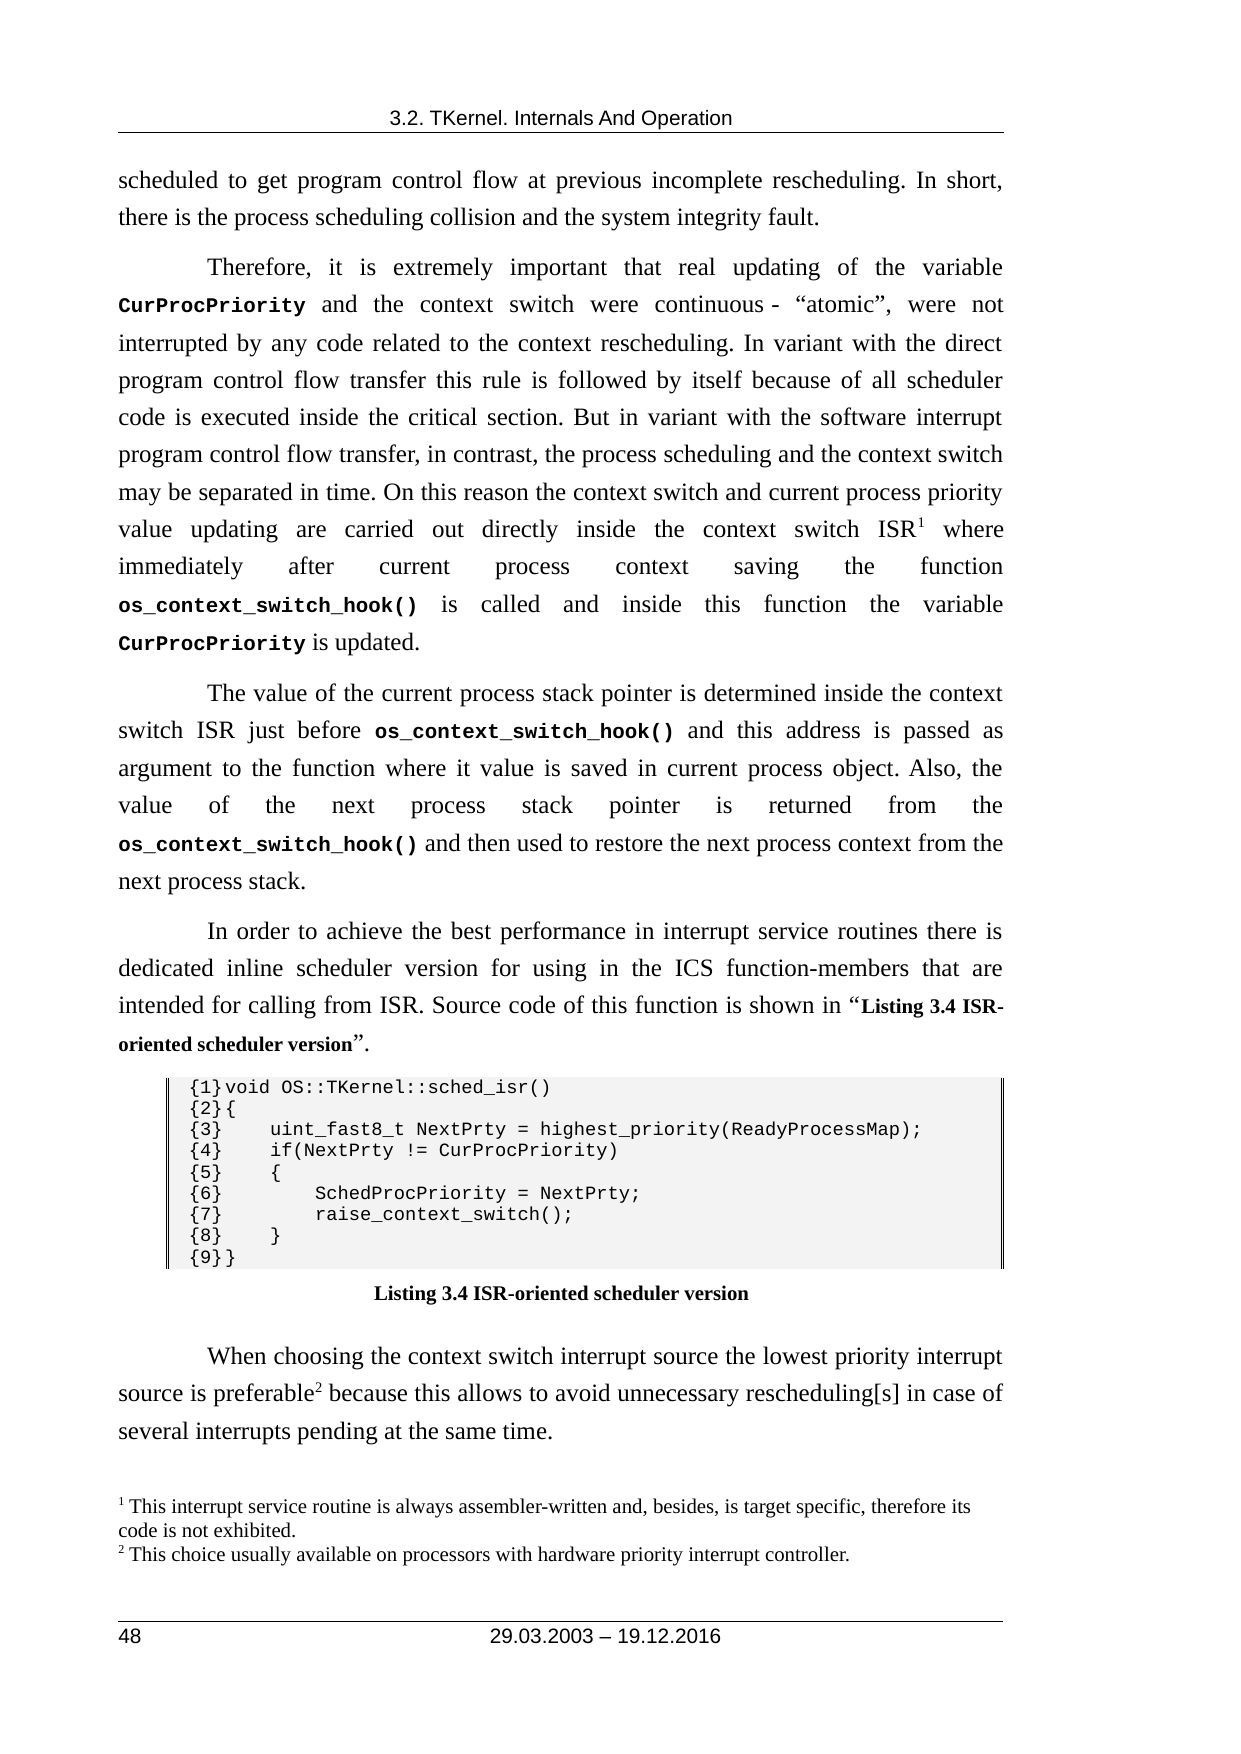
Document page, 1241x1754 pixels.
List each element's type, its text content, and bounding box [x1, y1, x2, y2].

text In order to achieve the best performance in interrupt service routines there is dedicated inline scheduler version for using in the ICS function-members that are intended for calling from ISR. Source code of this function is shown in “Listing 3.4 ISR-oriented scheduler version”. [118, 916, 1004, 1056]
text Therefore, it is extremely important that real updating of the variable CurProcPriority and the context switch were continuous - “atomic”, were not interrupted by any code related to the context rescheduling. In variant with the direct program control flow transfer this rule is followed by itself because of all scheduler code is executed inside the critical section. But in variant with the software interrupt program control flow transfer, in contrast, the process scheduling and the context switch may be separated in time. On this reason the context switch and current process priority value updating are carried out directly inside the context switch ISR where immediately after current process context saving the function os_context_switch_hook() is called and inside this function the variable CurProcPriority is updated. [118, 252, 1004, 656]
list uint_fast8_t NextPrty = highest_priority(ReadyProcessMap); [169, 1120, 1001, 1141]
list } [169, 1247, 1001, 1269]
list if(NextPrty != CurProcPriority) [169, 1141, 1001, 1162]
list { [169, 1162, 1001, 1184]
text Listing 3.4 ISR-oriented scheduler version [119, 1281, 1004, 1305]
list } [169, 1226, 1001, 1247]
list { [169, 1099, 1001, 1120]
text scheduled to get program control flow at previous incomplete rescheduling. In short, there is the process scheduling collision and the system integrity fault. [118, 165, 1004, 231]
text When choosing the context switch interrupt source the lowest priority interrupt source is preferable because this allows to avoid unnecessary rescheduling[s] in case of several interrupts pending at the same time. [118, 1341, 1004, 1444]
text The value of the current process stack pointer is determined inside the context switch ISR just before os_context_switch_hook() and this address is passed as argument to the function where it value is saved in current process object. Also, the value of the next process stack pointer is returned from the os_context_switch_hook() and then used to restore the next process context from the next process stack. [118, 678, 1004, 895]
list void OS::TKernel::sched_isr() [166, 1077, 1001, 1099]
text This interrupt service routine is always assembler-written and, besides, is target specific, therefore its code is not exhibited. [118, 1494, 1004, 1542]
text This choice usually available on processors with hardware priority interrupt controller. [118, 1542, 1004, 1566]
list SchedProcPriority = NextPrty; [169, 1184, 1001, 1205]
list raise_context_switch(); [169, 1205, 1001, 1226]
